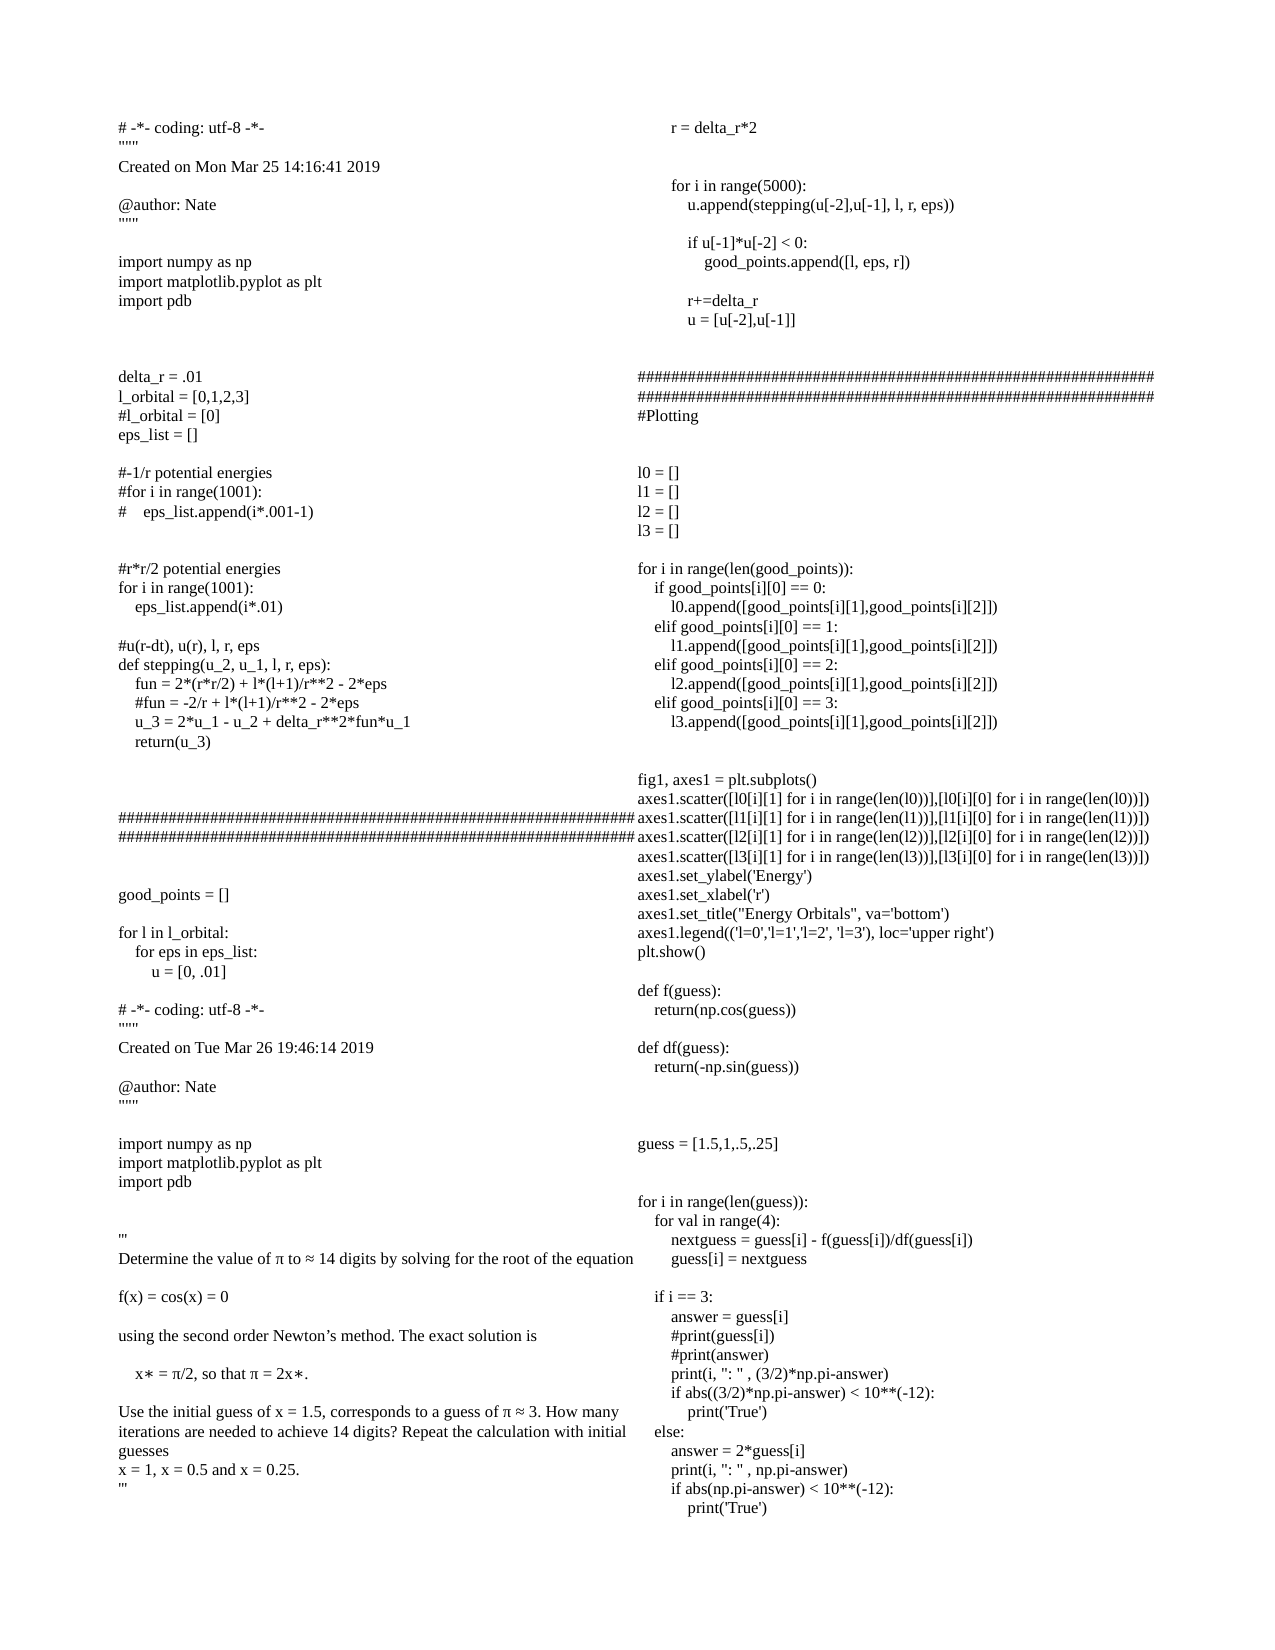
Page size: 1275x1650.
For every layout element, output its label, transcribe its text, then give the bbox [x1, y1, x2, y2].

text #print(answer) [637, 1345, 1157, 1364]
text # -*- coding: utf-8 -*- [118, 1000, 637, 1019]
text for l in l_orbital: [118, 923, 637, 942]
text for i in range(1001): [118, 578, 637, 597]
text answer = guess[i] [637, 1306, 1157, 1326]
text #print(guess[i]) [637, 1326, 1157, 1345]
text iterations are needed to achieve 14 digits? Repeat the calculation with initial guesses [118, 1421, 637, 1460]
text u.append(stepping(u[-2],u[-1], l, r, eps)) [637, 195, 1157, 214]
text elif good_points[i][0] == 3: [637, 693, 1157, 712]
text # -*- coding: utf-8 -*- [118, 118, 637, 137]
text l0 = [] [637, 463, 1157, 482]
text r = delta_r*2 [637, 118, 1157, 137]
text nextguess = guess[i] - f(guess[i])/df(guess[i]) [637, 1230, 1157, 1249]
text if abs(np.pi-answer) < 10**(-12): [637, 1479, 1157, 1498]
text print(i, ": " , np.pi-answer) [637, 1460, 1157, 1479]
text if good_points[i][0] == 0: [637, 578, 1157, 597]
text guess[i] = nextguess [637, 1249, 1157, 1268]
text #r*r/2 potential energies [118, 559, 637, 578]
text import pdb [118, 1172, 637, 1191]
text #for i in range(1001): [118, 482, 637, 501]
text elif good_points[i][0] == 2: [637, 655, 1157, 674]
text eps_list = [] [118, 425, 637, 444]
text @author: Nate [118, 195, 637, 214]
text """ [118, 214, 637, 233]
text l2.append([good_points[i][1],good_points[i][2]]) [637, 674, 1157, 693]
text axes1.scatter([l1[i][1] for i in range(len(l1))],[l1[i][0] for i in range(len(l1))]) [637, 808, 1157, 827]
text print(i, ": " , (3/2)*np.pi-answer) [637, 1364, 1157, 1383]
text axes1.set_xlabel('r') [637, 885, 1157, 904]
text u_3 = 2*u_1 - u_2 + delta_r**2*fun*u_1 [118, 712, 637, 731]
text # eps_list.append(i*.001-1) [118, 501, 637, 521]
text #u(r-dt), u(r), l, r, eps [118, 636, 637, 655]
text u = [u[-2],u[-1]] [637, 310, 1157, 329]
text r+=delta_r [637, 291, 1157, 310]
text ''' [118, 1479, 637, 1498]
text axes1.set_ylabel('Energy') [637, 866, 1157, 885]
text eps_list.append(i*.01) [118, 597, 637, 616]
text print('True') [637, 1402, 1157, 1421]
text fun = 2*(r*r/2) + l*(l+1)/r**2 - 2*eps [118, 674, 637, 693]
text import pdb [118, 291, 637, 310]
text elif good_points[i][0] == 1: [637, 616, 1157, 636]
text axes1.scatter([l3[i][1] for i in range(len(l3))],[l3[i][0] for i in range(len(l3))]) [637, 846, 1157, 866]
text Created on Mon Mar 25 14:16:41 2019 [118, 156, 637, 176]
text l1 = [] [637, 482, 1157, 501]
text def df(guess): [637, 1038, 1157, 1057]
text import matplotlib.pyplot as plt [118, 271, 637, 291]
text #-1/r potential energies [118, 463, 637, 482]
text return(np.cos(guess)) [637, 1000, 1157, 1019]
text Created on Tue Mar 26 19:46:14 2019 [118, 1038, 637, 1057]
text """ [118, 1019, 637, 1038]
text l3.append([good_points[i][1],good_points[i][2]]) [637, 712, 1157, 731]
text l0.append([good_points[i][1],good_points[i][2]]) [637, 597, 1157, 616]
text good_points = [] [118, 885, 637, 904]
text answer = 2*guess[i] [637, 1441, 1157, 1460]
text import numpy as np [118, 1134, 637, 1153]
text import matplotlib.pyplot as plt [118, 1153, 637, 1172]
text for i in range(len(guess)): [637, 1191, 1157, 1211]
text for i in range(5000): [637, 176, 1157, 195]
text print('True') [637, 1498, 1157, 1517]
text ############################################################## [118, 808, 637, 827]
text if abs((3/2)*np.pi-answer) < 10**(-12): [637, 1383, 1157, 1402]
text #l_orbital = [0] [118, 406, 637, 425]
text #fun = -2/r + l*(l+1)/r**2 - 2*eps [118, 693, 637, 712]
text ############################################################## [637, 386, 1157, 406]
text for eps in eps_list: [118, 942, 637, 961]
text x∗ = π/2, so that π = 2x∗. [118, 1364, 637, 1383]
text plt.show() [637, 942, 1157, 961]
text l_orbital = [0,1,2,3] [118, 386, 637, 406]
text axes1.scatter([l2[i][1] for i in range(len(l2))],[l2[i][0] for i in range(len(l2))]) [637, 827, 1157, 846]
text l2 = [] [637, 501, 1157, 521]
text return(-np.sin(guess)) [637, 1057, 1157, 1076]
text else: [637, 1421, 1157, 1441]
text """ [118, 1096, 637, 1115]
text if i == 3: [637, 1287, 1157, 1306]
text import numpy as np [118, 252, 637, 271]
text x = 1, x = 0.5 and x = 0.25. [118, 1460, 637, 1479]
text if u[-1]*u[-2] < 0: [637, 233, 1157, 252]
text ############################################################## [118, 827, 637, 846]
text def f(guess): [637, 981, 1157, 1000]
text good_points.append([l, eps, r]) [637, 252, 1157, 271]
text ############################################################## [637, 367, 1157, 386]
text @author: Nate [118, 1076, 637, 1096]
text def stepping(u_2, u_1, l, r, eps): [118, 655, 637, 674]
text for val in range(4): [637, 1211, 1157, 1230]
text return(u_3) [118, 731, 637, 751]
text Use the initial guess of x = 1.5, corresponds to a guess of π ≈ 3. How many [118, 1402, 637, 1421]
text delta_r = .01 [118, 367, 637, 386]
text axes1.set_title("Energy Orbitals", va='bottom') [637, 904, 1157, 923]
text u = [0, .01] [118, 961, 637, 981]
text f(x) = cos(x) = 0 [118, 1287, 637, 1306]
text fig1, axes1 = plt.subplots() [637, 770, 1157, 789]
text l1.append([good_points[i][1],good_points[i][2]]) [637, 636, 1157, 655]
text l3 = [] [637, 521, 1157, 540]
text Determine the value of π to ≈ 14 digits by solving for the root of the equation [118, 1249, 637, 1268]
text axes1.scatter([l0[i][1] for i in range(len(l0))],[l0[i][0] for i in range(len(l0))]) [637, 789, 1157, 808]
text for i in range(len(good_points)): [637, 559, 1157, 578]
text """ [118, 137, 637, 156]
text axes1.legend(('l=0','l=1','l=2', 'l=3'), loc='upper right') [637, 923, 1157, 942]
text using the second order Newton’s method. The exact solution is [118, 1326, 637, 1345]
text #Plotting [637, 406, 1157, 425]
text guess = [1.5,1,.5,.25] [637, 1134, 1157, 1153]
text ''' [118, 1230, 637, 1249]
